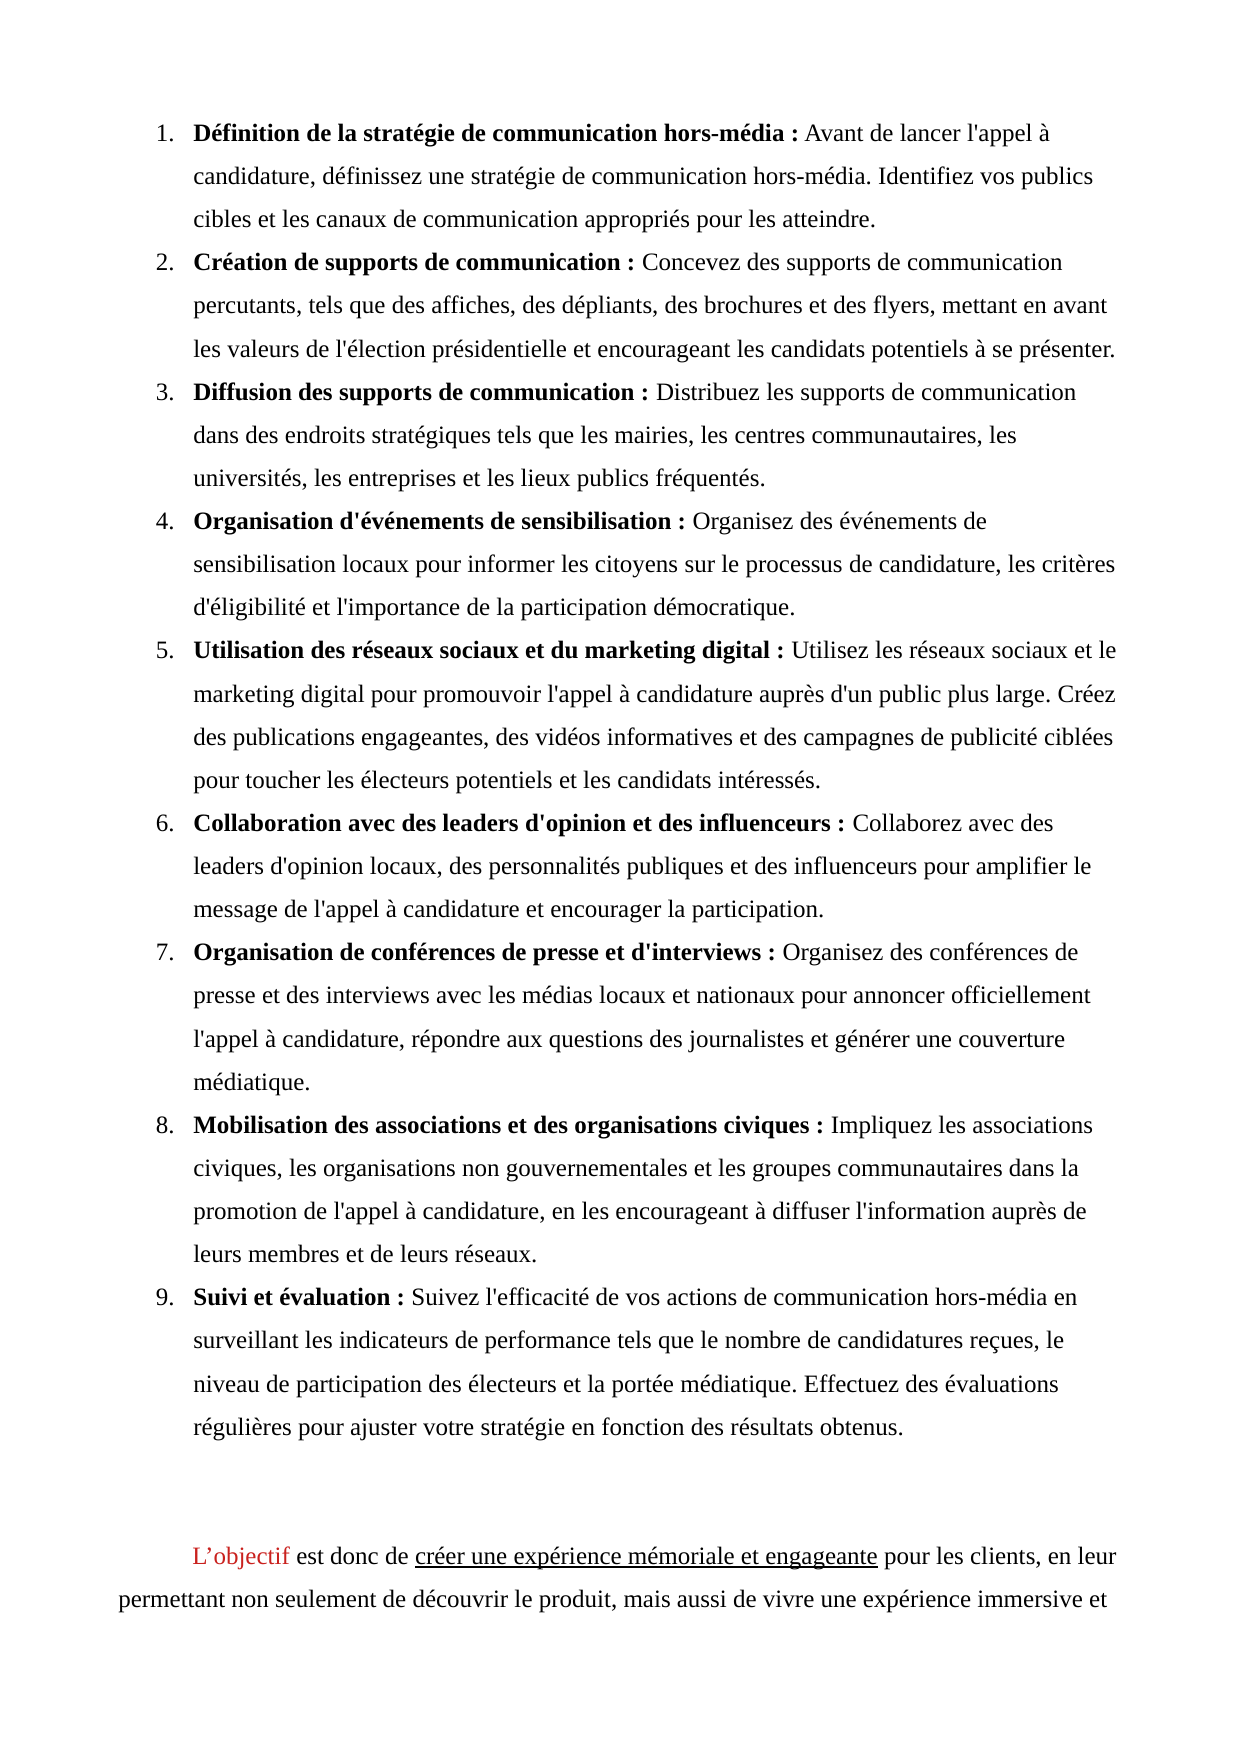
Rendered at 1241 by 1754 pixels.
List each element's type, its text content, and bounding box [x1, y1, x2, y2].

list Mobilisation des associations et des organisations civiques : Impliquez les associations civiques, les organisations non gouvernementales et les groupes communautaires dans la promotion de l'appel à candidature, en les encourageant à diffuser l'information auprès de leurs membres et de leurs réseaux. [156, 1110, 1122, 1268]
list Suivi et évaluation : Suivez l'efficacité de vos actions de communication hors-média en surveillant les indicateurs de performance tels que le nombre de candidatures reçues, le niveau de participation des électeurs et la portée médiatique. Effectuez des évaluations régulières pour ajuster votre stratégie en fonction des résultats obtenus. [156, 1282, 1122, 1441]
list Diffusion des supports de communication : Distribuez les supports de communication dans des endroits stratégiques tels que les mairies, les centres communautaires, les universités, les entreprises et les lieux publics fréquentés. [156, 377, 1122, 492]
list Organisation d'événements de sensibilisation : Organisez des événements de sensibilisation locaux pour informer les citoyens sur le processus de candidature, les critères d'éligibilité et l'importance de la participation démocratique. [156, 506, 1122, 621]
list Collaboration avec des leaders d'opinion et des influenceurs : Collaborez avec des leaders d'opinion locaux, des personnalités publiques et des influenceurs pour amplifier le message de l'appel à candidature et encourager la participation. [156, 808, 1122, 923]
list Organisation de conférences de presse et d'interviews : Organisez des conférences de presse et des interviews avec les médias locaux et nationaux pour annoncer officiellement l'appel à candidature, répondre aux questions des journalistes et générer une couverture médiatique. [156, 937, 1122, 1096]
text L’objectif est donc de créer une expérience mémoriale et engageante pour les clients, en leur permettant non seulement de découvrir le produit, mais aussi de vivre une expérience immersive et [118, 1541, 1122, 1613]
list Utilisation des réseaux sociaux et du marketing digital : Utilisez les réseaux sociaux et le marketing digital pour promouvoir l'appel à candidature auprès d'un public plus large. Créez des publications engageantes, des vidéos informatives et des campagnes de publicité ciblées pour toucher les électeurs potentiels et les candidats intéressés. [156, 636, 1122, 794]
list Création de supports de communication : Concevez des supports de communication percutants, tels que des affiches, des dépliants, des brochures et des flyers, mettant en avant les valeurs de l'élection présidentielle et encourageant les candidats potentiels à se présenter. [156, 247, 1122, 362]
list Définition de la stratégie de communication hors-média : Avant de lancer l'appel à candidature, définissez une stratégie de communication hors-média. Identifiez vos publics cibles et les canaux de communication appropriés pour les atteindre. [156, 118, 1122, 233]
